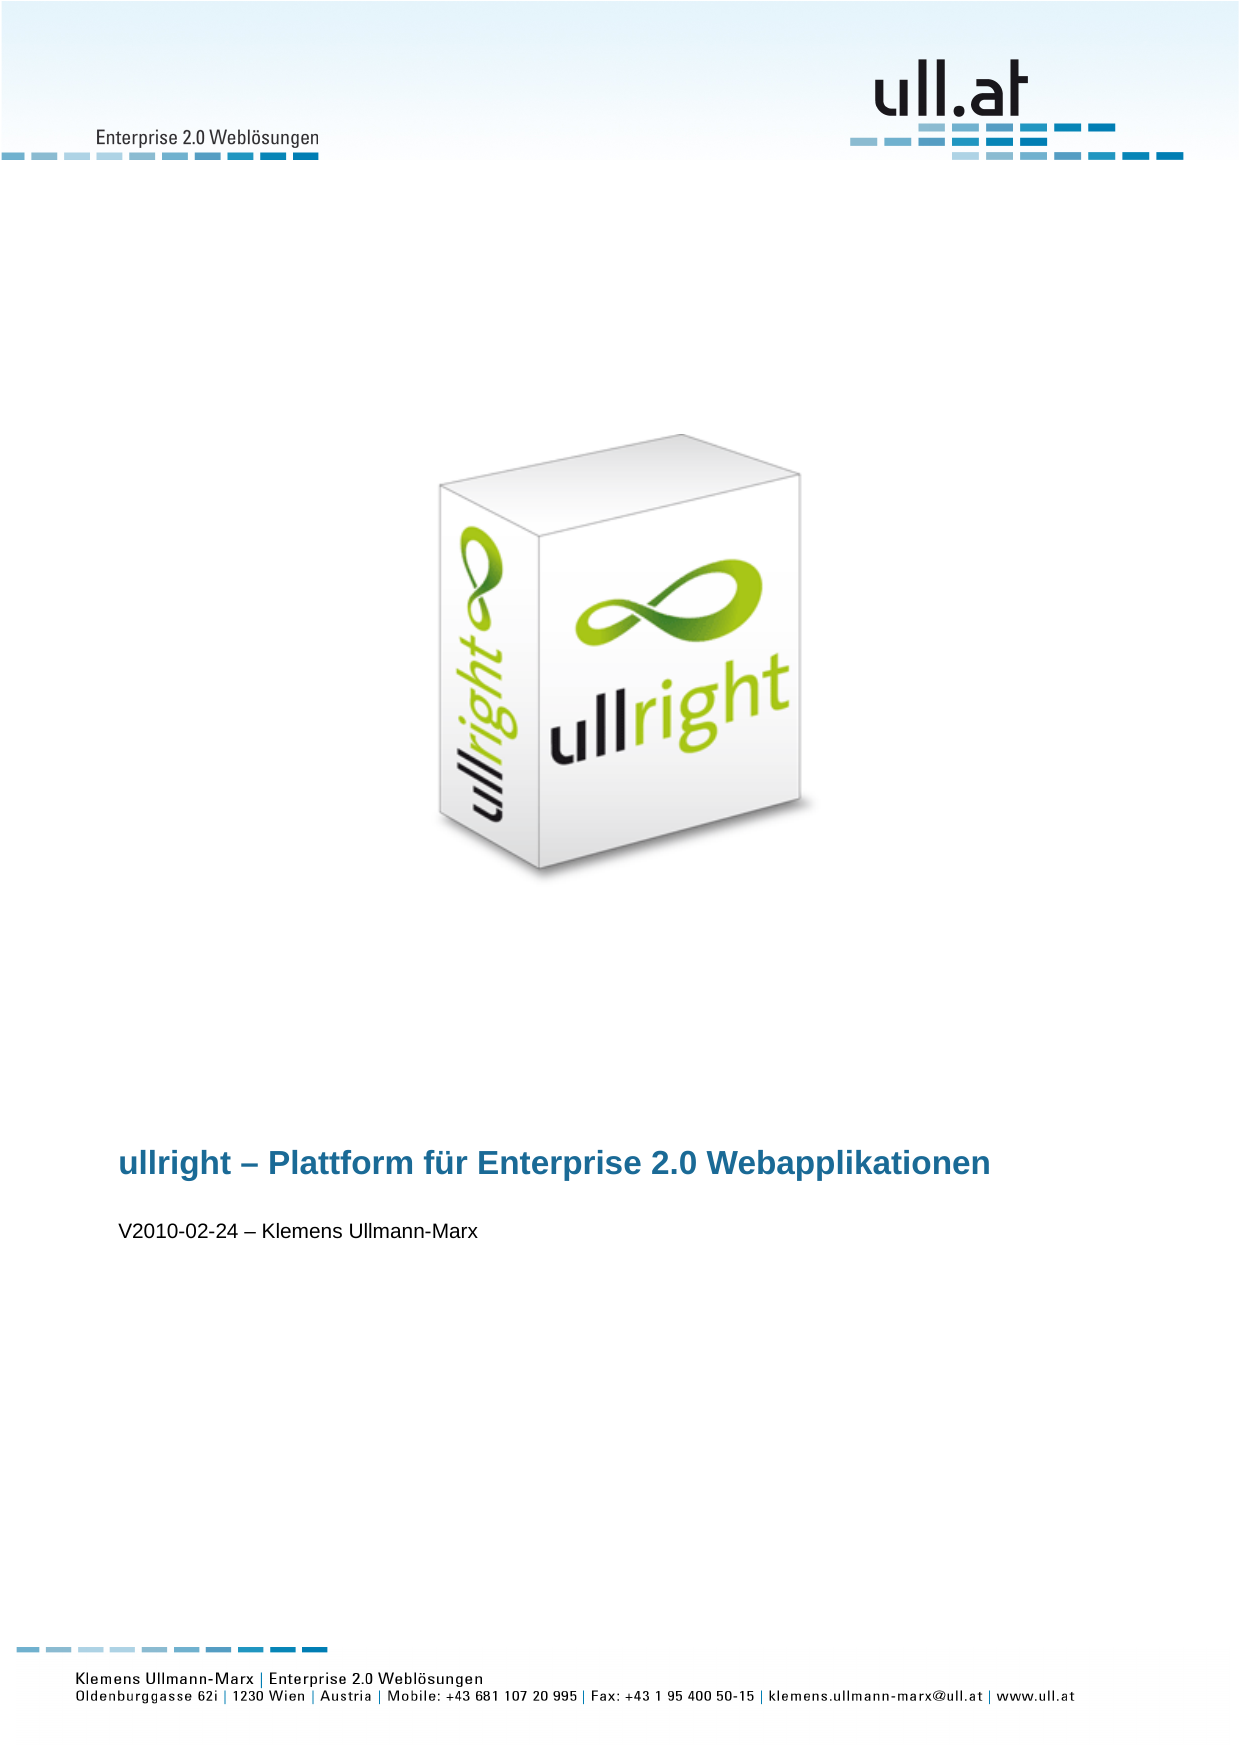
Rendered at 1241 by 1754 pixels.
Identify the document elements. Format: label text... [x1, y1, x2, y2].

subtitle ullright – Plattform für Enterprise 2.0 Webapplikationen [118, 1143, 1122, 1181]
text V2010-02-24 – Klemens Ullmann-Marx [118, 1219, 1122, 1243]
picture [16, 1647, 1230, 1745]
picture [385, 434, 855, 888]
picture [1, 1, 1239, 160]
